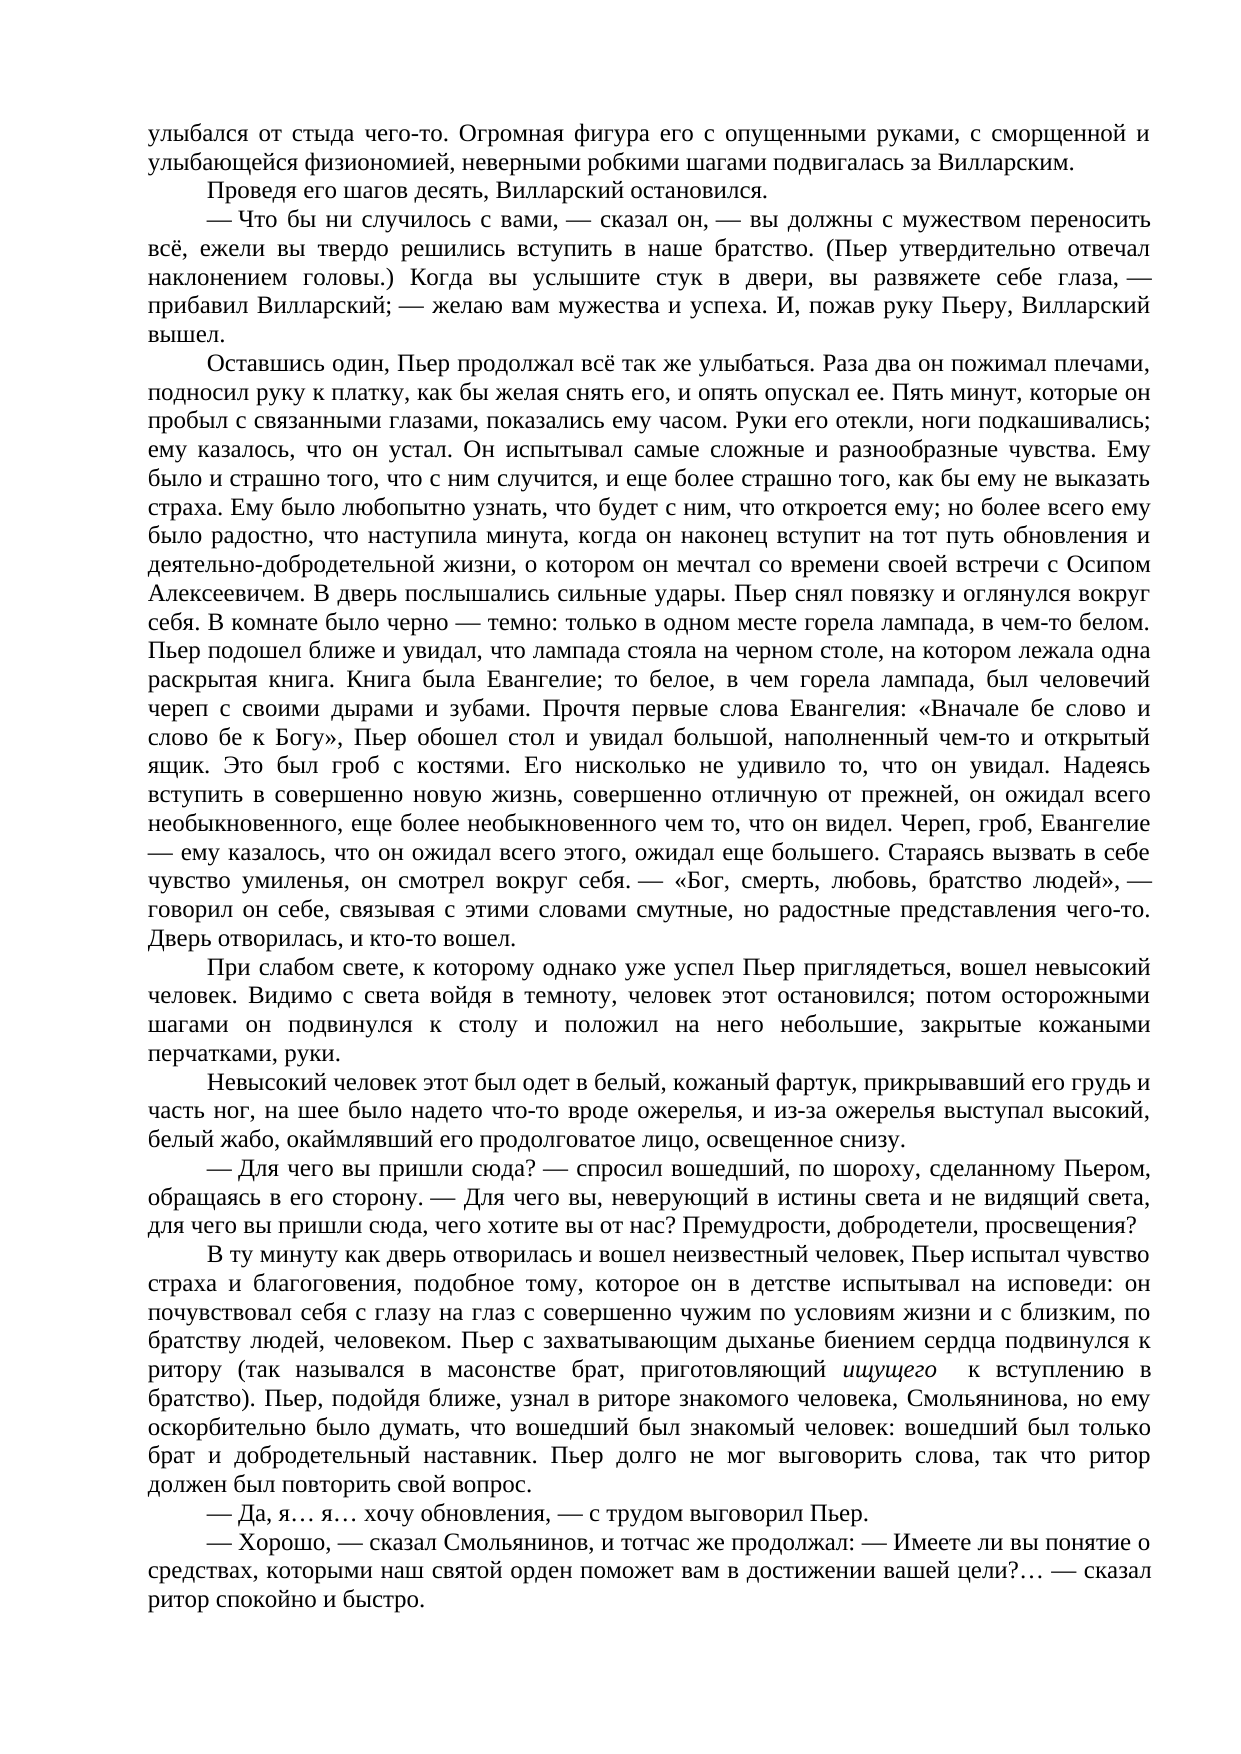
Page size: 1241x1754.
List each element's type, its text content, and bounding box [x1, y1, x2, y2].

text — Хорошо, — сказал Смольянинов, и тотчас же продолжал: — Имеете ли вы понятие о средствах, которыми наш святой орден поможет вам в достижении вашей цели?… — сказал ритор спокойно и быстро. [148, 1527, 1152, 1613]
text улыбался от стыда чего-то. Огромная фигура его с опущенными руками, с сморщенной и улыбающейся физиономией, неверными робкими шагами подвигалась за Вилларским. [148, 118, 1152, 176]
text Проведя его шагов десять, Вилларский остановился. [148, 176, 1152, 204]
text В ту минуту как дверь отворилась и вошел неизвестный человек, Пьер испытал чувство страха и благоговения, подобное тому, которое он в детстве испытывал на исповеди: он почувствовал себя с глазу на глаз с совершенно чужим по условиям жизни и с близким, по братству людей, человеком. Пьер с захватывающим дыханье биением сердца подвинулся к ритору (так назывался в масонстве брат, приготовляющий ищущего к вступлению в братство). Пьер, подойдя ближе, узнал в риторе знакомого человека, Смольянинова, но ему оскорбительно было думать, что вошедший был знакомый человек: вошедший был только брат и добродетельный наставник. Пьер долго не мог выговорить слова, так что ритор должен был повторить свой вопрос. [148, 1239, 1152, 1498]
text Невысокий человек этот был одет в белый, кожаный фартук, прикрывавший его грудь и часть ног, на шее было надето что-то вроде ожерелья, и из-за ожерелья выступал высокий, белый жабо, окаймлявший его продолговатое лицо, освещенное снизу. [148, 1067, 1152, 1153]
text — Для чего вы пришли сюда? — спросил вошедший, по шороху, сделанному Пьером, обращаясь в его сторону. — Для чего вы, неверующий в истины света и не видящий света, для чего вы пришли сюда, чего хотите вы от нас? Премудрости, добродетели, просвещения? [148, 1153, 1152, 1239]
text — Да, я… я… хочу обновления, — с трудом выговорил Пьер. [148, 1498, 1152, 1527]
text При слабом свете, к которому однако уже успел Пьер приглядеться, вошел невысокий человек. Видимо с света войдя в темноту, человек этот остановился; потом осторожными шагами он подвинулся к столу и положил на него небольшие, закрытые кожаными перчатками, руки. [148, 952, 1152, 1067]
text Оставшись один, Пьер продолжал всё так же улыбаться. Раза два он пожимал плечами, подносил руку к платку, как бы желая снять его, и опять опускал ее. Пять минут, которые он пробыл с связанными глазами, показались ему часом. Руки его отекли, ноги подкашивались; ему казалось, что он устал. Он испытывал самые сложные и разнообразные чувства. Ему было и страшно того, что с ним случится, и еще более страшно того, как бы ему не выказать страха. Ему было любопытно узнать, что будет с ним, что откроется ему; но более всего ему было радостно, что наступила минута, когда он наконец вступит на тот путь обновления и деятельно-добродетельной жизни, о котором он мечтал со времени своей встречи с Осипом Алексеевичем. В дверь послышались сильные удары. Пьер снял повязку и оглянулся вокруг себя. В комнате было черно — темно: только в одном месте горела лампада, в чем-то белом. Пьер подошел ближе и увидал, что лампада стояла на черном столе, на котором лежала одна раскрытая книга. Книга была Евангелие; то белое, в чем горела лампада, был человечий череп с своими дырами и зубами. Прочтя первые слова Евангелия: «Вначале бе слово и слово бе к Богу», Пьер обошел стол и увидал большой, наполненный чем-то и открытый ящик. Это был гроб с костями. Его нисколько не удивило то, что он увидал. Надеясь вступить в совершенно новую жизнь, совершенно отличную от прежней, он ожидал всего необыкновенного, еще более необыкновенного чем то, что он видел. Череп, гроб, Евангелие — ему казалось, что он ожидал всего этого, ожидал еще большего. Стараясь вызвать в себе чувство умиленья, он смотрел вокруг себя. — «Бог, смерть, любовь, братство людей», — говорил он себе, связывая с этими словами смутные, но радостные представления чего-то. Дверь отворилась, и кто-то вошел. [148, 348, 1152, 952]
text — Что бы ни случилось с вами, — сказал он, — вы должны с мужеством переносить всё, ежели вы твердо решились вступить в наше братство. (Пьер утвердительно отвечал наклонением головы.) Когда вы услышите стук в двери, вы развяжете себе глаза, — прибавил Вилларский; — желаю вам мужества и успеха. И, пожав руку Пьеру, Вилларский вышел. [148, 204, 1152, 348]
